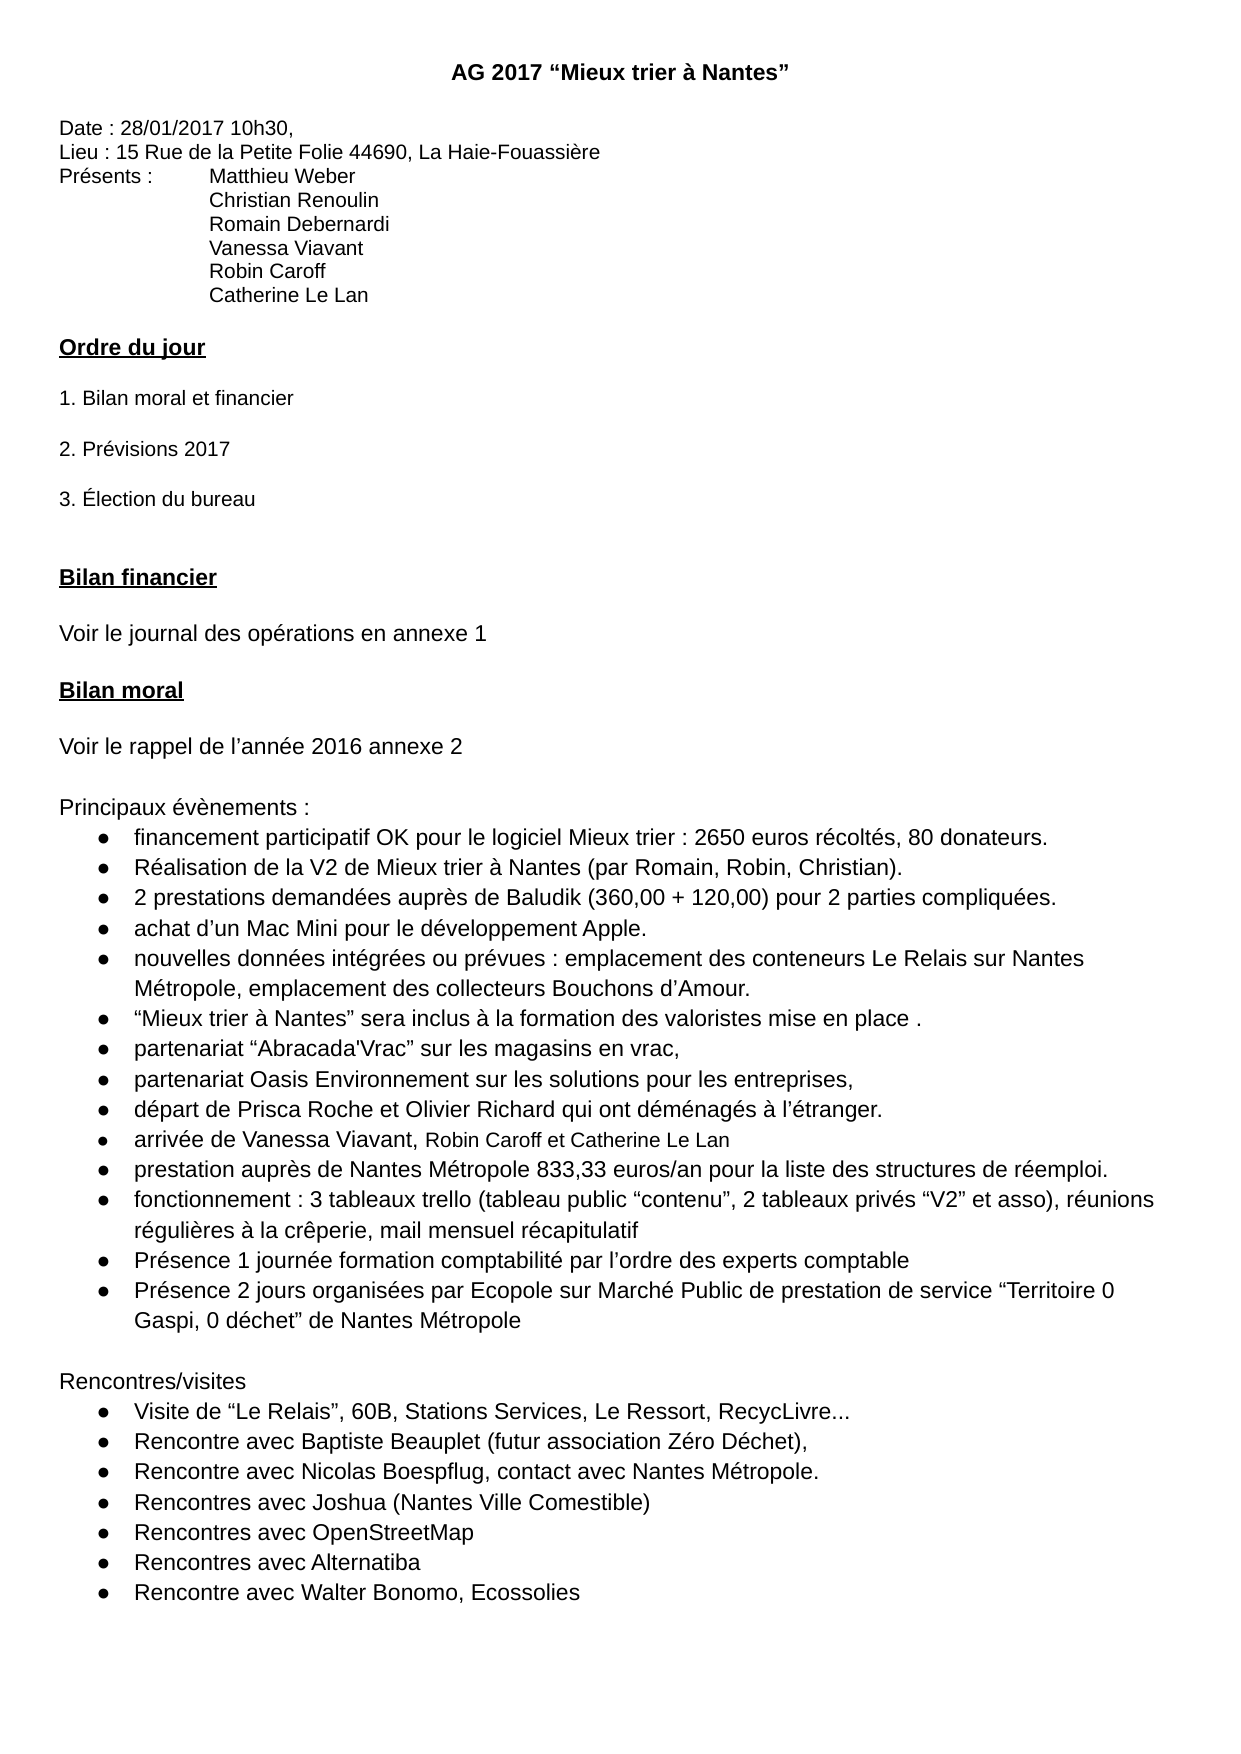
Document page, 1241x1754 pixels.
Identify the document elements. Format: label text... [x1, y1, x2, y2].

list Présence 1 journée formation comptabilité par l’ordre des experts comptable [96, 1247, 1181, 1273]
list prestation auprès de Nantes Métropole 833,33 euros/an pour la liste des structures de réemploi. [96, 1156, 1181, 1182]
text Vanessa Viavant [134, 235, 1181, 259]
list arrivée de Vanessa Viavant, Robin Caroff et Catherine Le Lan [96, 1126, 1181, 1152]
text Bilan moral [59, 677, 1181, 703]
list Présence 2 jours organisées par Ecopole sur Marché Public de prestation de service “Territoire 0 Gaspi, 0 déchet” de Nantes Métropole [96, 1277, 1181, 1333]
text 3. Élection du bureau [59, 487, 1181, 511]
list Rencontre avec Walter Bonomo, Ecossolies [96, 1579, 1181, 1605]
list fonctionnement : 3 tableaux trello (tableau public “contenu”, 2 tableaux privés “V2” et asso), réunions régulières à la crêperie, mail mensuel récapitulatif [96, 1186, 1181, 1243]
list Réalisation de la V2 de Mieux trier à Nantes (par Romain, Robin, Christian). [96, 854, 1181, 880]
list partenariat “Abracada'Vrac” sur les magasins en vrac, [96, 1035, 1181, 1062]
text Ordre du jour [59, 333, 1181, 360]
text Robin Caroff [134, 259, 1181, 283]
text Principaux évènements : [59, 794, 1181, 820]
list nouvelles données intégrées ou prévues : emplacement des conteneurs Le Relais sur Nantes Métropole, emplacement des collecteurs Bouchons d’Amour. [96, 945, 1181, 1001]
list Rencontres avec Alternatiba [96, 1549, 1181, 1575]
list Rencontre avec Baptiste Beauplet (futur association Zéro Déchet), [96, 1428, 1181, 1454]
text Bilan financier [59, 563, 1181, 590]
text Catherine Le Lan [134, 283, 1181, 307]
text Rencontres/visites [59, 1368, 1181, 1394]
text Lieu : 15 Rue de la Petite Folie 44690, La Haie-Fouassière [59, 139, 1181, 163]
list partenariat Oasis Environnement sur les solutions pour les entreprises, [96, 1066, 1181, 1092]
list 2 prestations demandées auprès de Baludik (360,00 + 120,00) pour 2 parties compliquées. [96, 884, 1181, 911]
list Visite de “Le Relais”, 60B, Stations Services, Le Ressort, RecycLivre... [96, 1398, 1181, 1424]
list Rencontres avec Joshua (Nantes Ville Comestible) [96, 1488, 1181, 1515]
list Rencontres avec OpenStreetMap [96, 1519, 1181, 1545]
text Voir le rappel de l’année 2016 annexe 2 [59, 733, 1181, 759]
list “Mieux trier à Nantes” sera inclus à la formation des valoristes mise en place . [96, 1005, 1181, 1031]
list Rencontre avec Nicolas Boespflug, contact avec Nantes Métropole. [96, 1458, 1181, 1484]
text Romain Debernardi [59, 211, 1181, 235]
text AG 2017 “Mieux trier à Nantes” [59, 59, 1181, 85]
list achat d’un Mac Mini pour le développement Apple. [96, 914, 1181, 941]
text 1. Bilan moral et financier [59, 386, 1181, 410]
list financement participatif OK pour le logiciel Mieux trier : 2650 euros récoltés, 80 donateurs. [96, 824, 1181, 850]
text Date : 28/01/2017 10h30, [59, 116, 1181, 139]
text Christian Renoulin [59, 187, 1181, 211]
text Présents : Matthieu Weber [59, 163, 1181, 187]
list départ de Prisca Roche et Olivier Richard qui ont déménagés à l’étranger. [96, 1096, 1181, 1122]
text 2. Prévisions 2017 [59, 437, 1181, 461]
text Voir le journal des opérations en annexe 1 [59, 620, 1181, 646]
